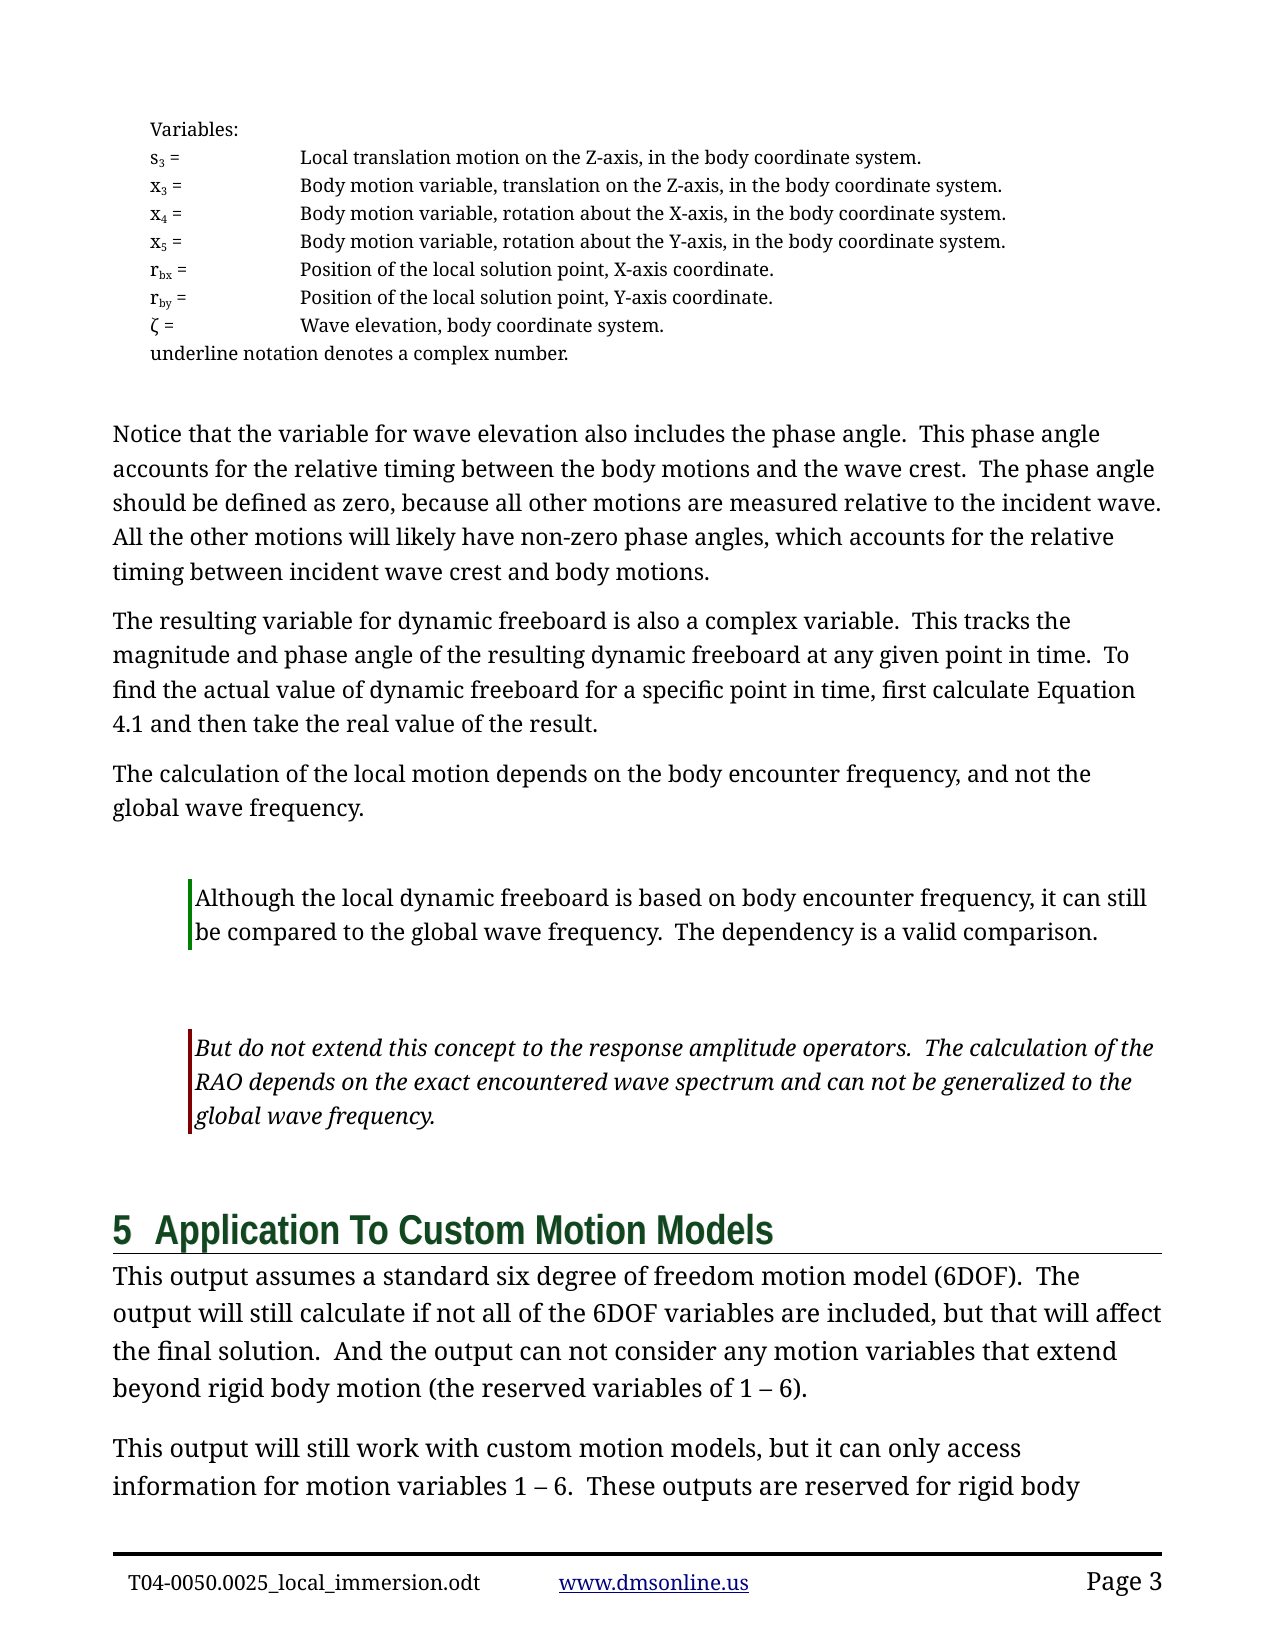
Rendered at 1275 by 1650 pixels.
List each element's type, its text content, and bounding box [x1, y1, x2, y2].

text x3 = Body motion variable, translation on the Z-axis, in the body coordinate system. [150, 173, 1162, 198]
text ζ = Wave elevation, body coordinate system. [150, 313, 1162, 338]
text underline notation denotes a complex number. [150, 341, 1162, 366]
text The calculation of the local motion depends on the body encounter frequency, and not the global wave frequency. [112, 757, 1162, 823]
text The resulting variable for dynamic freeboard is also a complex variable. This tracks the magnitude and phase angle of the resulting dynamic freeboard at any given point in time. To find the actual value of dynamic freeboard for a specific point in time, first calculate Equation 4.1 and then take the real value of the result. [112, 605, 1162, 739]
subtitle Application to Custom Motion Models [112, 1205, 1162, 1254]
text s3 = Local translation motion on the Z-axis, in the body coordinate system. [150, 144, 1162, 170]
text rby = Position of the local solution point, Y-axis coordinate. [150, 285, 1162, 310]
text Although the local dynamic freeboard is based on body encounter frequency, it can still be compared to the global wave frequency. The dependency is a valid comparison. [192, 879, 1162, 950]
text This output assumes a standard six degree of freedom motion model (6DOF). The output will still calculate if not all of the 6DOF variables are included, but that will affect the final solution. And the output can not consider any motion variables that extend beyond rigid body motion (the reserved variables of 1 – 6). [112, 1259, 1162, 1405]
text But do not extend this concept to the response amplitude operators. The calculation of the RAO depends on the exact encountered wave spectrum and can not be generalized to the global wave frequency. [187, 1028, 1162, 1134]
text Variables: [150, 117, 1162, 142]
text This output will still work with custom motion models, but it can only access information for motion variables 1 – 6. These outputs are reserved for rigid body [112, 1431, 1162, 1502]
text x5 = Body motion variable, rotation about the Y-axis, in the body coordinate system. [150, 229, 1162, 254]
text rbx = Position of the local solution point, X-axis coordinate. [150, 257, 1162, 282]
text x4 = Body motion variable, rotation about the X-axis, in the body coordinate system. [150, 201, 1162, 226]
text Notice that the variable for wave elevation also includes the phase angle. This phase angle accounts for the relative timing between the body motions and the wave crest. The phase angle should be defined as zero, because all other motions are measured relative to the incident wave. All the other motions will likely have non-zero phase angles, which accounts for the relative timing between incident wave crest and body motions. [112, 418, 1162, 587]
